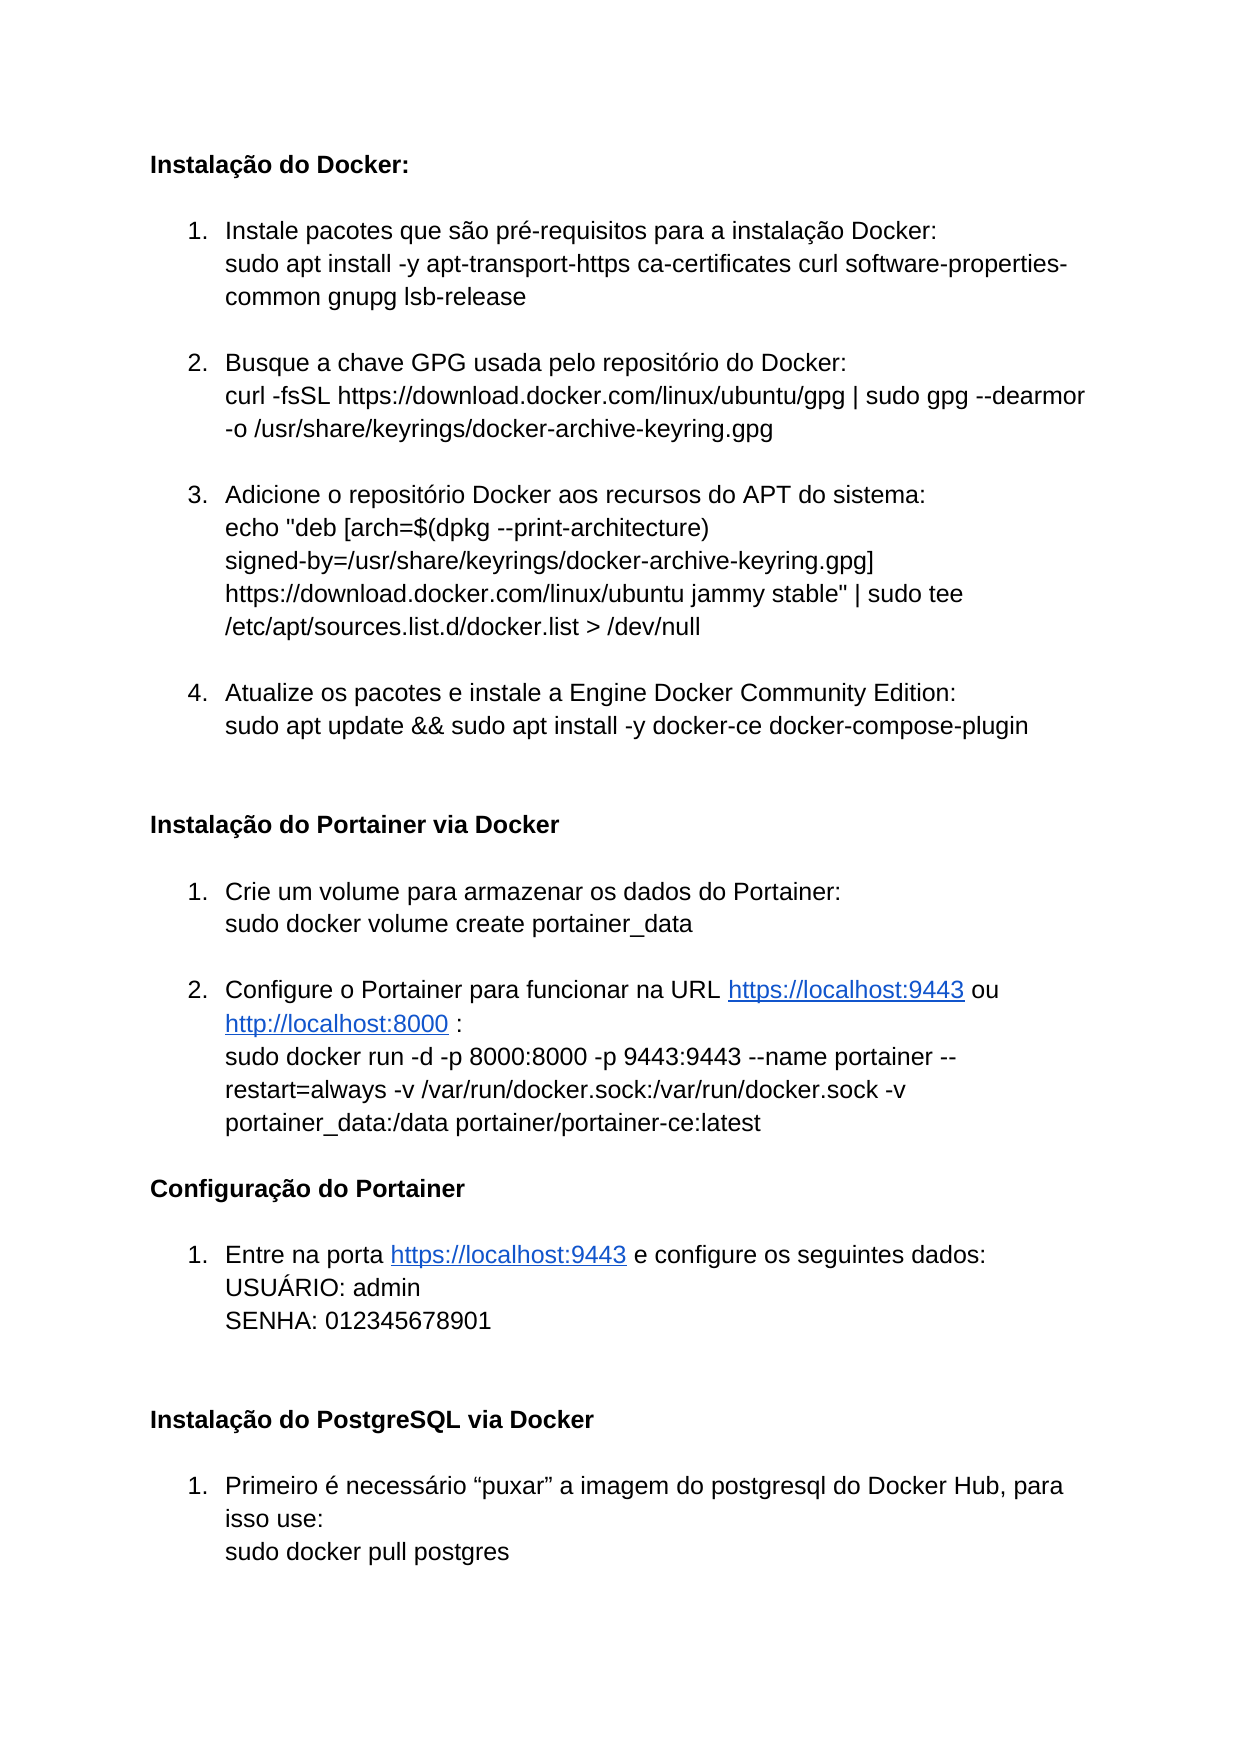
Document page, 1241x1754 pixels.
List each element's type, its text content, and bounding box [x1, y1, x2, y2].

text SENHA: 012345678901 [150, 1306, 1090, 1334]
list Primeiro é necessário “puxar” a imagem do postgresql do Docker Hub, para isso use: [187, 1471, 1090, 1533]
text sudo docker pull postgres [225, 1537, 1090, 1566]
list Adicione o repositório Docker aos recursos do APT do sistema: [187, 480, 1090, 509]
text Configuração do Portainer [150, 1174, 1090, 1202]
list Instale pacotes que são pré-requisitos para a instalação Docker: [187, 216, 1090, 245]
list Entre na porta https://localhost:9443 e configure os seguintes dados: [187, 1240, 1090, 1268]
list Configure o Portainer para funcionar na URL https://localhost:9443 ou http://localhost:8000 : [187, 976, 1090, 1037]
text Instalação do PostgreSQL via Docker [150, 1405, 1090, 1433]
text Instalação do Docker: [150, 150, 1090, 212]
list Crie um volume para armazenar os dados do Portainer: [187, 876, 1090, 905]
text sudo apt install -y apt-transport-https ca-certificates curl software-properties-common gnupg lsb-release [225, 249, 1090, 311]
text USUÁRIO: admin [150, 1273, 1090, 1301]
text echo "deb [arch=$(dpkg --print-architecture) signed-by=/usr/share/keyrings/docker-archive-keyring.gpg] https://download.docker.com/linux/ubuntu jammy stable" | sudo tee /etc/apt/sources.list.d/docker.list > /dev/null [225, 513, 1090, 641]
text sudo docker run -d -p 8000:8000 -p 9443:9443 --name portainer --restart=always -v /var/run/docker.sock:/var/run/docker.sock -v portainer_data:/data portainer/portainer-ce:latest [225, 1042, 1090, 1136]
text sudo apt update && sudo apt install -y docker-ce docker-compose-plugin [225, 711, 1090, 740]
text curl -fsSL https://download.docker.com/linux/ubuntu/gpg | sudo gpg --dearmor -o /usr/share/keyrings/docker-archive-keyring.gpg [225, 381, 1090, 443]
list Busque a chave GPG usada pelo repositório do Docker: [187, 348, 1090, 377]
text sudo docker volume create portainer_data [225, 909, 1090, 938]
text Instalação do Portainer via Docker [150, 810, 1090, 839]
list Atualize os pacotes e instale a Engine Docker Community Edition: [187, 678, 1090, 707]
